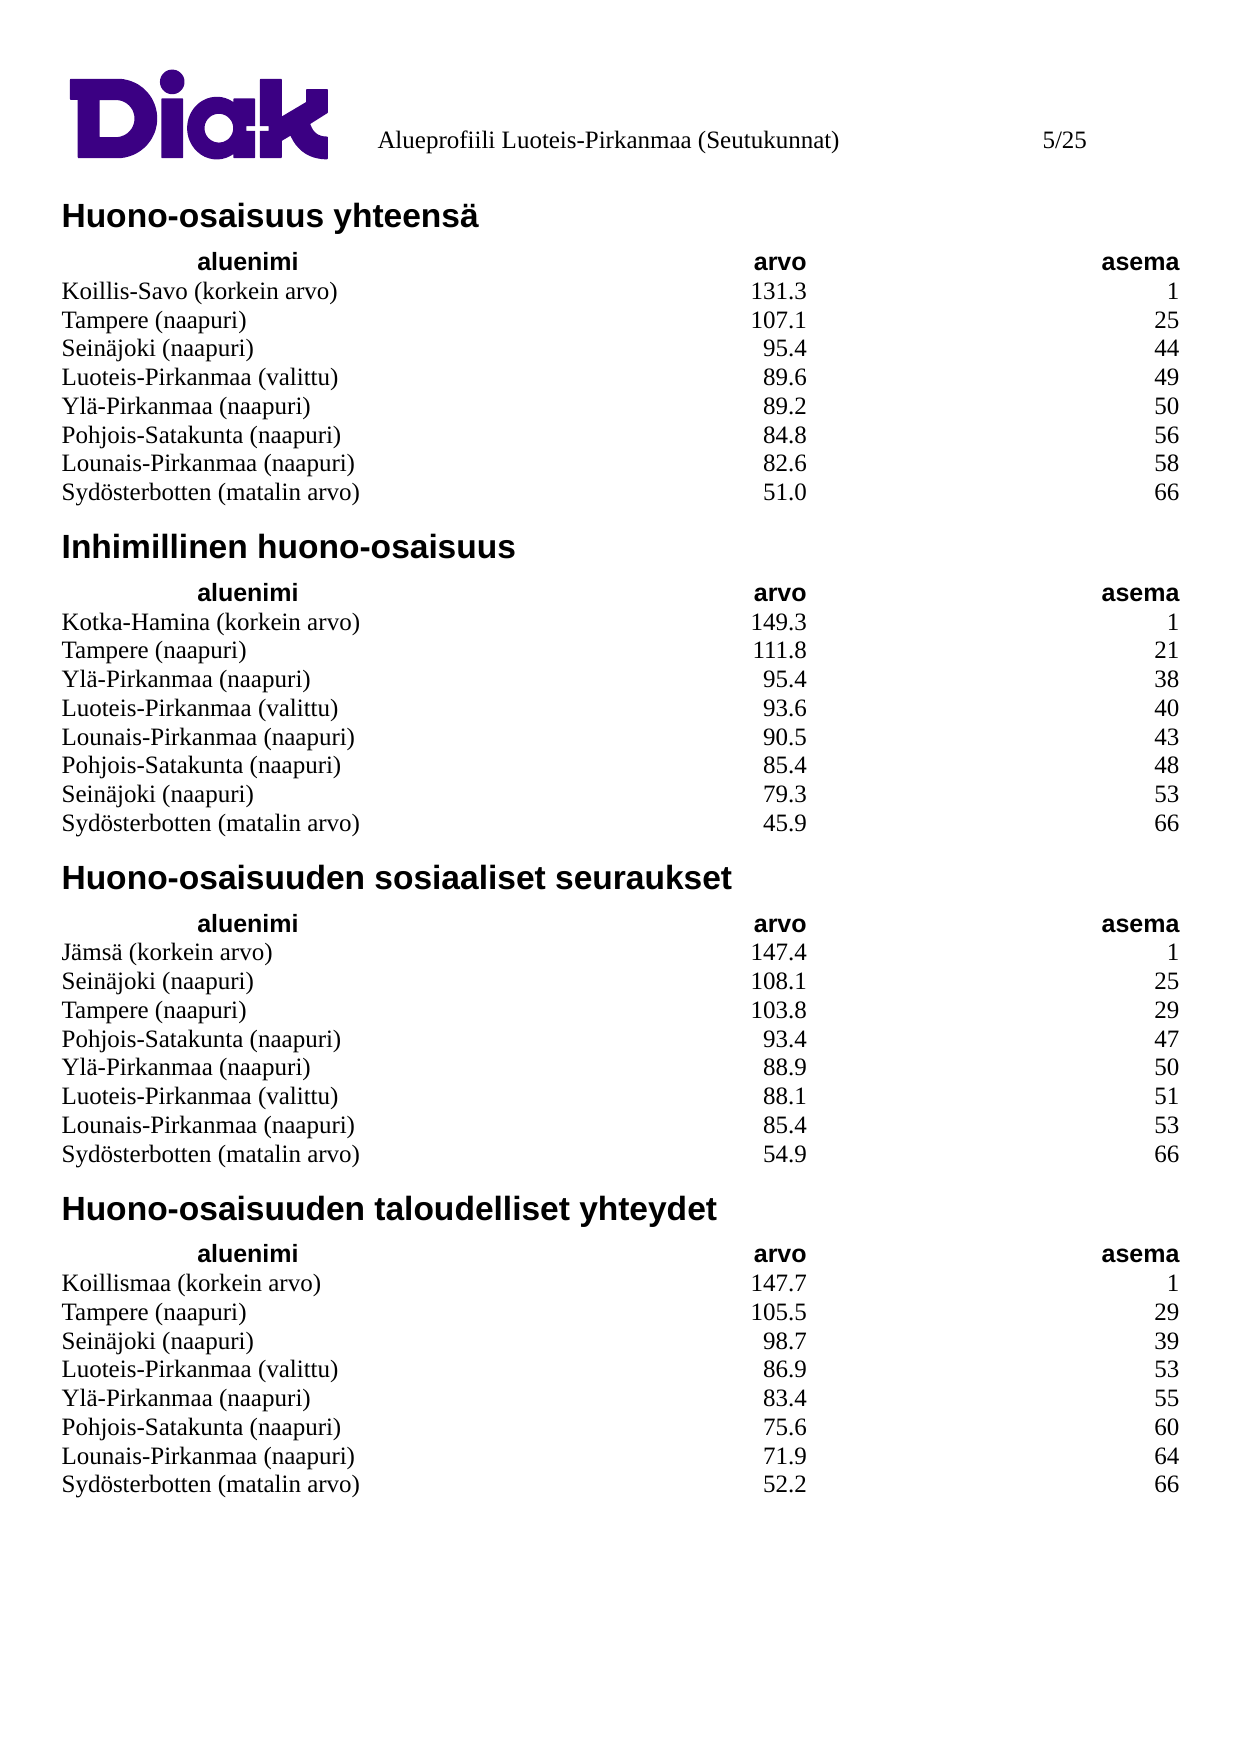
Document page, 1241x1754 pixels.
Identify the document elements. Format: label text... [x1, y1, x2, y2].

table_cell 131.3 [434, 276, 806, 305]
table_cell Kotka-Hamina (korkein arvo) [61, 607, 434, 636]
table_cell Jämsä (korkein arvo) [61, 938, 434, 966]
table_cell Ylä-Pirkanmaa (naapuri) [61, 1053, 434, 1081]
table_cell Luoteis-Pirkanmaa (valittu) [61, 1355, 434, 1383]
table_cell 88.1 [434, 1081, 806, 1110]
table_cell 66 [806, 808, 1179, 837]
table_cell 93.6 [434, 693, 806, 722]
table_header aluenimi [61, 247, 434, 276]
table_header arvo [434, 247, 806, 276]
table_cell 56 [806, 420, 1179, 448]
table_cell 50 [806, 1053, 1179, 1081]
table_header arvo [434, 1240, 806, 1268]
table_cell Seinäjoki (naapuri) [61, 1326, 434, 1354]
table_header asema [806, 1240, 1179, 1268]
table_cell 88.9 [434, 1053, 806, 1081]
table_cell Seinäjoki (naapuri) [61, 334, 434, 362]
table_cell Lounais-Pirkanmaa (naapuri) [61, 1110, 434, 1139]
table_cell 82.6 [434, 449, 806, 477]
table_cell Seinäjoki (naapuri) [61, 966, 434, 995]
table_cell 54.9 [434, 1139, 806, 1167]
table_cell Luoteis-Pirkanmaa (valittu) [61, 1081, 434, 1110]
table_cell Sydösterbotten (matalin arvo) [61, 1470, 434, 1498]
table_cell 21 [806, 636, 1179, 664]
table_cell Luoteis-Pirkanmaa (valittu) [61, 362, 434, 391]
table_cell 55 [806, 1383, 1179, 1412]
subtitle Huono-osaisuus yhteensä [61, 196, 1179, 235]
table_cell 66 [806, 1470, 1179, 1498]
table_cell 25 [806, 305, 1179, 333]
table_cell 64 [806, 1441, 1179, 1469]
table_cell Pohjois-Satakunta (naapuri) [61, 1024, 434, 1052]
table_cell 39 [806, 1326, 1179, 1354]
table_cell 95.4 [434, 334, 806, 362]
table_cell Sydösterbotten (matalin arvo) [61, 808, 434, 837]
table_cell 60 [806, 1412, 1179, 1441]
table_cell Seinäjoki (naapuri) [61, 779, 434, 808]
table_cell 103.8 [434, 995, 806, 1024]
table_cell 44 [806, 334, 1179, 362]
table_cell Tampere (naapuri) [61, 305, 434, 333]
table_cell 43 [806, 722, 1179, 751]
table_cell Pohjois-Satakunta (naapuri) [61, 1412, 434, 1441]
table_cell Koillismaa (korkein arvo) [61, 1268, 434, 1297]
table_header aluenimi [61, 909, 434, 937]
table_cell 149.3 [434, 607, 806, 636]
table_cell 53 [806, 1110, 1179, 1139]
table_cell Ylä-Pirkanmaa (naapuri) [61, 664, 434, 693]
table_cell 66 [806, 477, 1179, 506]
subtitle Inhimillinen huono-osaisuus [61, 527, 1179, 566]
table_cell 25 [806, 966, 1179, 995]
table_cell 147.7 [434, 1268, 806, 1297]
table_cell 111.8 [434, 636, 806, 664]
table_cell 107.1 [434, 305, 806, 333]
table_cell 66 [806, 1139, 1179, 1167]
table_cell 89.6 [434, 362, 806, 391]
table_cell 105.5 [434, 1297, 806, 1326]
table_cell 53 [806, 1355, 1179, 1383]
table_cell Tampere (naapuri) [61, 995, 434, 1024]
subtitle Huono-osaisuuden sosiaaliset seuraukset [61, 858, 1179, 896]
table_cell Lounais-Pirkanmaa (naapuri) [61, 449, 434, 477]
table_cell 48 [806, 751, 1179, 779]
table_cell 58 [806, 449, 1179, 477]
table_cell 29 [806, 1297, 1179, 1326]
table_cell 49 [806, 362, 1179, 391]
table_cell 85.4 [434, 1110, 806, 1139]
table_cell 85.4 [434, 751, 806, 779]
table_cell 147.4 [434, 938, 806, 966]
table_cell 1 [806, 1268, 1179, 1297]
table_cell 108.1 [434, 966, 806, 995]
table_cell 93.4 [434, 1024, 806, 1052]
table_cell Pohjois-Satakunta (naapuri) [61, 420, 434, 448]
table_cell 47 [806, 1024, 1179, 1052]
table_cell 53 [806, 779, 1179, 808]
table_cell Sydösterbotten (matalin arvo) [61, 1139, 434, 1167]
table_cell 71.9 [434, 1441, 806, 1469]
table_header aluenimi [61, 1240, 434, 1268]
table_cell 1 [806, 276, 1179, 305]
table_cell 38 [806, 664, 1179, 693]
table_header aluenimi [61, 578, 434, 607]
table_cell Lounais-Pirkanmaa (naapuri) [61, 722, 434, 751]
table_cell 83.4 [434, 1383, 806, 1412]
table_header arvo [434, 909, 806, 937]
table_cell 95.4 [434, 664, 806, 693]
table_cell 89.2 [434, 391, 806, 420]
table_cell Tampere (naapuri) [61, 636, 434, 664]
table_cell 51 [806, 1081, 1179, 1110]
table_header asema [806, 247, 1179, 276]
table_cell Ylä-Pirkanmaa (naapuri) [61, 1383, 434, 1412]
table_cell 52.2 [434, 1470, 806, 1498]
table_cell Sydösterbotten (matalin arvo) [61, 477, 434, 506]
table_cell 84.8 [434, 420, 806, 448]
table_header asema [806, 578, 1179, 607]
table_header arvo [434, 578, 806, 607]
table_cell Tampere (naapuri) [61, 1297, 434, 1326]
table_cell 51.0 [434, 477, 806, 506]
table_cell 40 [806, 693, 1179, 722]
table_cell 1 [806, 607, 1179, 636]
table_header asema [806, 909, 1179, 937]
table_cell Lounais-Pirkanmaa (naapuri) [61, 1441, 434, 1469]
table_cell 45.9 [434, 808, 806, 837]
table_cell Luoteis-Pirkanmaa (valittu) [61, 693, 434, 722]
table_cell Koillis-Savo (korkein arvo) [61, 276, 434, 305]
table_cell 29 [806, 995, 1179, 1024]
table_cell 79.3 [434, 779, 806, 808]
table_cell 98.7 [434, 1326, 806, 1354]
table_cell 1 [806, 938, 1179, 966]
table_cell 75.6 [434, 1412, 806, 1441]
table_cell 90.5 [434, 722, 806, 751]
table_cell Pohjois-Satakunta (naapuri) [61, 751, 434, 779]
subtitle Huono-osaisuuden taloudelliset yhteydet [61, 1188, 1179, 1227]
table_cell 86.9 [434, 1355, 806, 1383]
table_cell 50 [806, 391, 1179, 420]
table_cell Ylä-Pirkanmaa (naapuri) [61, 391, 434, 420]
